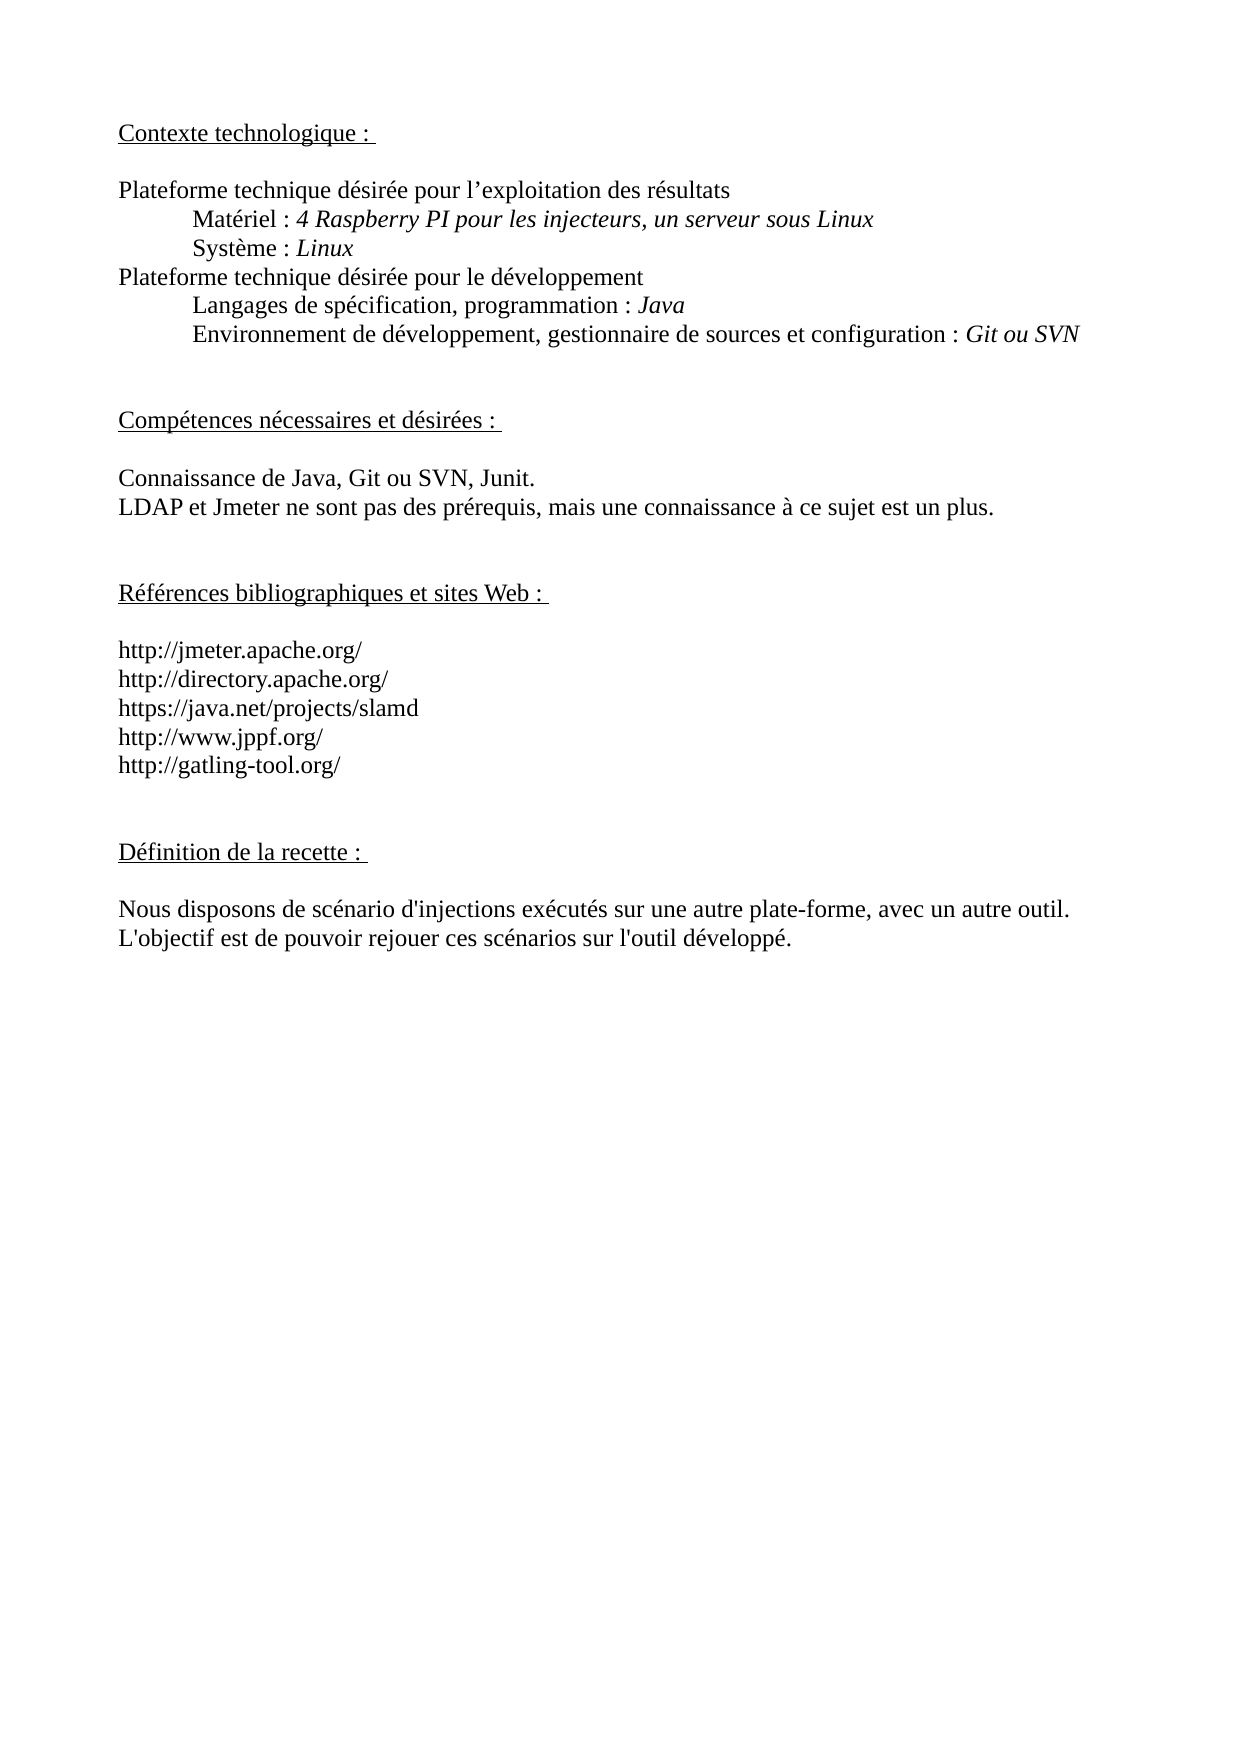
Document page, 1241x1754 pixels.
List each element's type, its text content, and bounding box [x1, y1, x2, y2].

text Système : Linux [118, 233, 1122, 262]
text Plateforme technique désirée pour l’exploitation des résultats [118, 176, 1122, 204]
text LDAP et Jmeter ne sont pas des prérequis, mais une connaissance à ce sujet est un plus. [118, 492, 1122, 521]
text Références bibliographiques et sites Web : [118, 578, 1122, 607]
text Définition de la recette : [118, 837, 1122, 866]
text Matériel : 4 Raspberry PI pour les injecteurs, un serveur sous Linux [118, 204, 1122, 233]
text http://jmeter.apache.org/ [118, 636, 1122, 664]
text Connaissance de Java, Git ou SVN, Junit. [118, 463, 1122, 492]
text L'objectif est de pouvoir rejouer ces scénarios sur l'outil développé. [118, 923, 1122, 952]
text http://directory.apache.org/ [118, 664, 1122, 693]
text http://gatling-tool.org/ [118, 751, 1122, 779]
text Plateforme technique désirée pour le développement [118, 262, 1122, 291]
text Langages de spécification, programmation : Java [118, 291, 1122, 319]
text https://java.net/projects/slamd [118, 693, 1122, 722]
text Environnement de développement, gestionnaire de sources et configuration : Git ou SVN [118, 319, 1122, 348]
text Contexte technologique : [118, 118, 1122, 147]
text Nous disposons de scénario d'injections exécutés sur une autre plate-forme, avec un autre outil. [118, 894, 1122, 923]
text http://www.jppf.org/ [118, 722, 1122, 751]
text Compétences nécessaires et désirées : [118, 406, 1122, 434]
